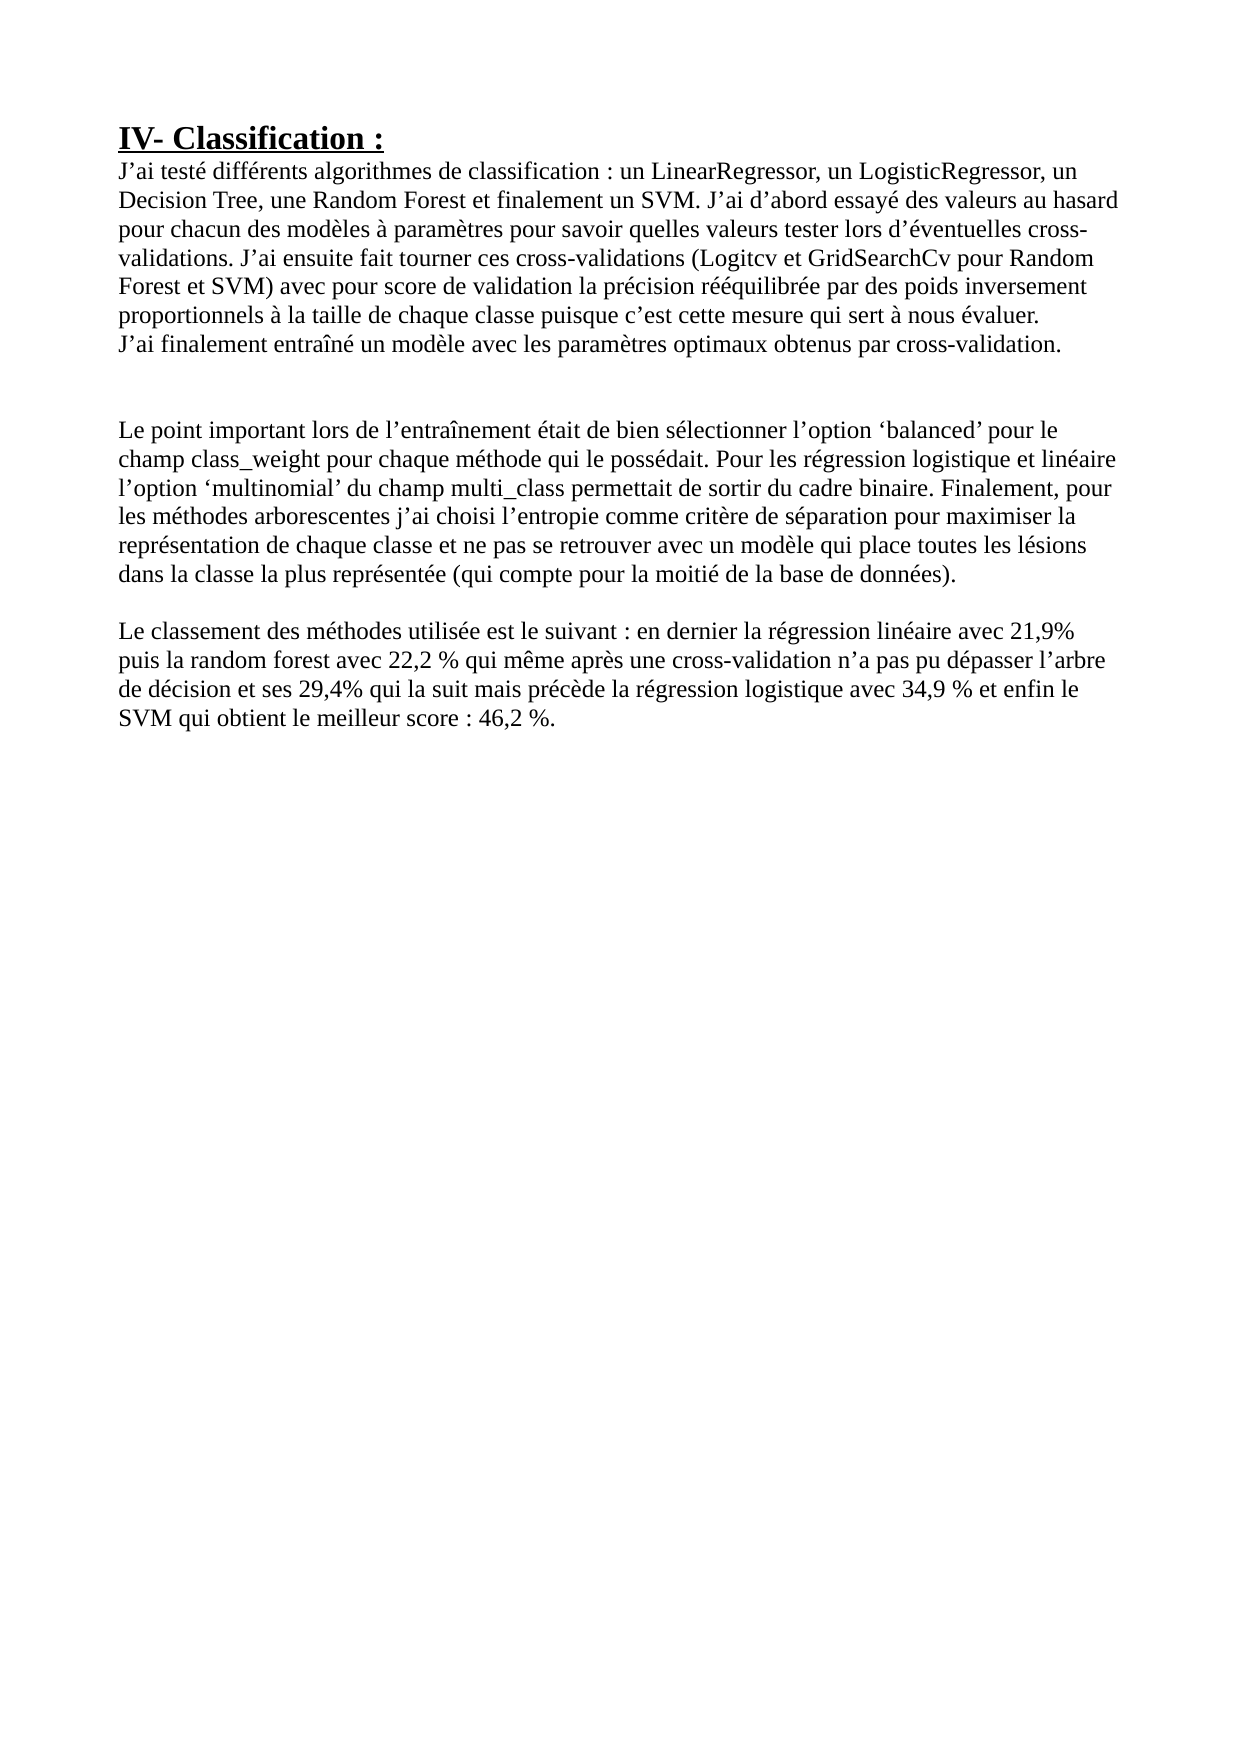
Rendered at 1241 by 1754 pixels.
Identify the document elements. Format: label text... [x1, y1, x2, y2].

text J’ai finalement entraîné un modèle avec les paramètres optimaux obtenus par cross-validation. [118, 329, 1122, 358]
text J’ai testé différents algorithmes de classification : un LinearRegressor, un LogisticRegressor, un Decision Tree, une Random Forest et finalement un SVM. J’ai d’abord essayé des valeurs au hasard pour chacun des modèles à paramètres pour savoir quelles valeurs tester lors d’éventuelles cross-validations. J’ai ensuite fait tourner ces cross-validations (Logitcv et GridSearchCv pour Random Forest et SVM) avec pour score de validation la précision rééquilibrée par des poids inversement proportionnels à la taille de chaque classe puisque c’est cette mesure qui sert à nous évaluer. [118, 156, 1122, 329]
text Le point important lors de l’entraînement était de bien sélectionner l’option ‘balanced’ pour le champ class_weight pour chaque méthode qui le possédait. Pour les régression logistique et linéaire l’option ‘multinomial’ du champ multi_class permettait de sortir du cadre binaire. Finalement, pour les méthodes arborescentes j’ai choisi l’entropie comme critère de séparation pour maximiser la représentation de chaque classe et ne pas se retrouver avec un modèle qui place toutes les lésions dans la classe la plus représentée (qui compte pour la moitié de la base de données). [118, 415, 1122, 588]
text IV- Classification : [118, 118, 1122, 156]
text Le classement des méthodes utilisée est le suivant : en dernier la régression linéaire avec 21,9% puis la random forest avec 22,2 % qui même après une cross-validation n’a pas pu dépasser l’arbre de décision et ses 29,4% qui la suit mais précède la régression logistique avec 34,9 % et enfin le SVM qui obtient le meilleur score : 46,2 %. [118, 616, 1122, 731]
